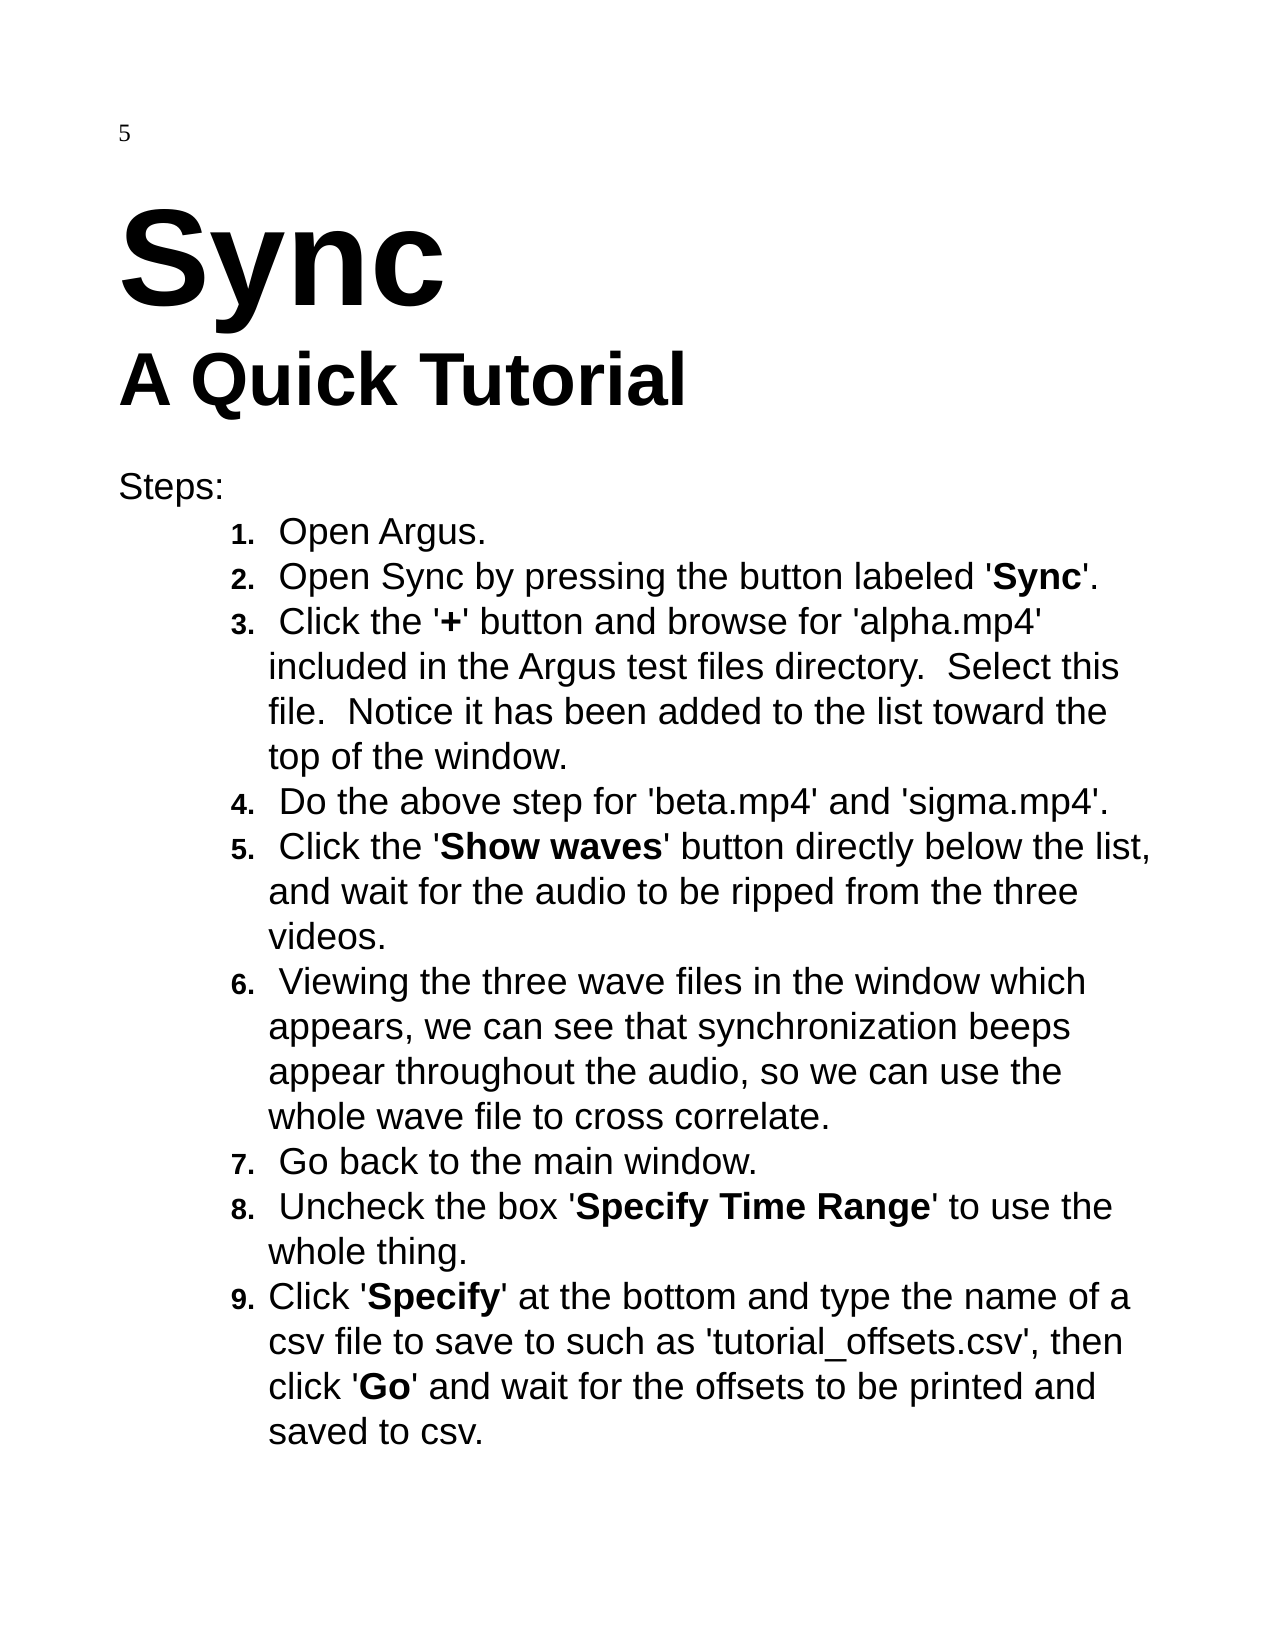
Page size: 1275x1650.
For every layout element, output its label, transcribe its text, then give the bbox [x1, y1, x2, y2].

list Go back to the main window. [231, 1139, 1157, 1184]
list Click the '+' button and browse for 'alpha.mp4' included in the Argus test files directory. Select this file. Notice it has been added to the list toward the top of the window. [231, 599, 1157, 779]
list Click 'Specify' at the bottom and type the name of a csv file to save to such as 'tutorial_offsets.csv', then [231, 1274, 1157, 1364]
list Uncheck the box 'Specify Time Range' to use the whole thing. [231, 1184, 1157, 1274]
list Viewing the three wave files in the window which appears, we can see that synchronization beeps appear throughout the audio, so we can use the whole wave file to cross correlate. [231, 959, 1157, 1139]
list Click the 'Show waves' button directly below the list, and wait for the audio to be ripped from the three videos. [231, 824, 1157, 959]
list Open Sync by pressing the button labeled 'Sync'. [231, 554, 1157, 599]
list Do the above step for 'beta.mp4' and 'sigma.mp4'. [231, 779, 1157, 824]
list Open Argus. [231, 509, 1157, 554]
text Sync [118, 176, 1157, 334]
text Steps: [118, 464, 1157, 509]
text A Quick Tutorial [118, 334, 1157, 421]
list click 'Go' and wait for the offsets to be printed and saved to csv. [231, 1364, 1157, 1454]
